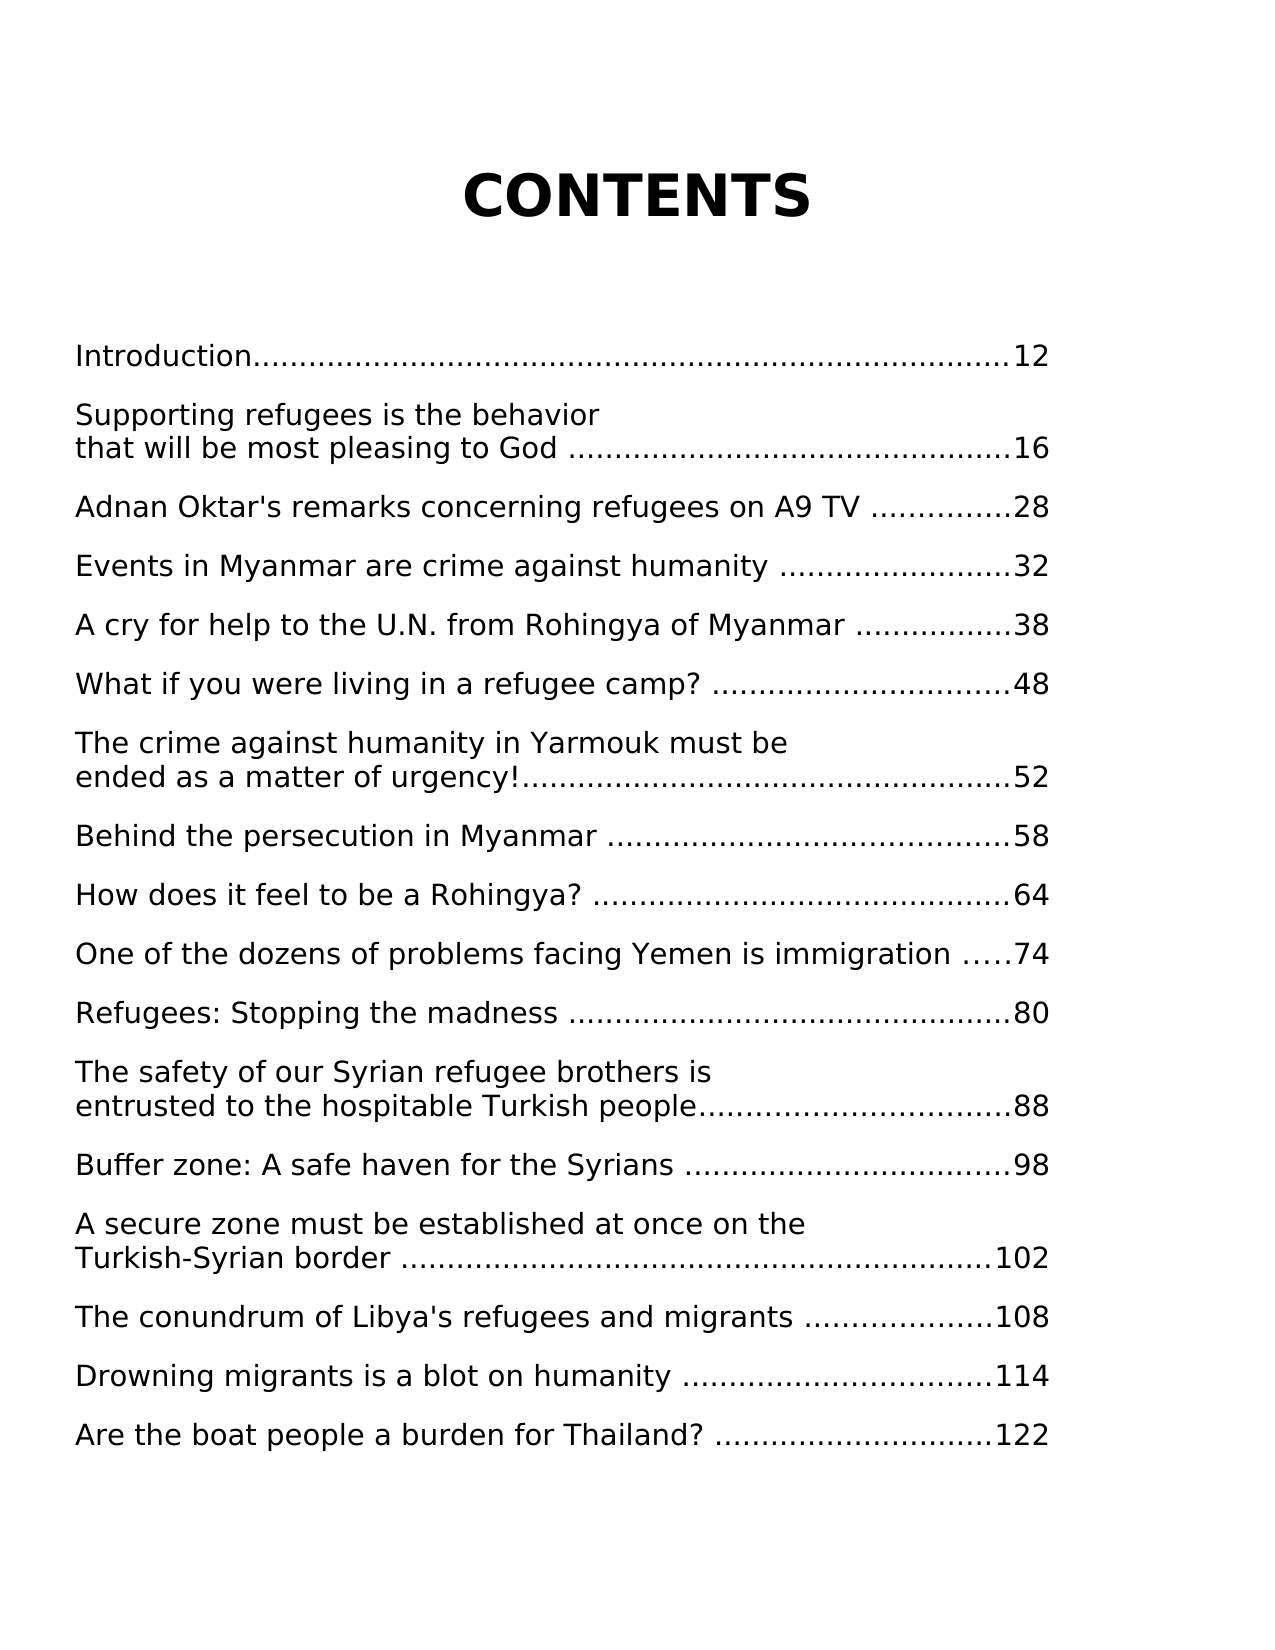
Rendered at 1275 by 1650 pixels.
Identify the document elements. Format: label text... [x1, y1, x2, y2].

subtitle One of the dozens of problems facing Yemen is immigration 74 [75, 937, 1200, 971]
subtitle The crime against humanity in Yarmouk must be ended as a matter of urgency! 52 [75, 727, 1200, 794]
subtitle Adnan Oktar's remarks concerning refugees on A9 TV 28 [75, 491, 1200, 525]
subtitle Behind the persecution in Myanmar 58 [75, 819, 1200, 853]
subtitle What if you were living in a refugee camp? 48 [75, 668, 1200, 702]
subtitle CONTENTS [75, 162, 1200, 230]
subtitle Events in Myanmar are crime against humanity 32 [75, 550, 1200, 584]
subtitle The conundrum of Libya's refugees and migrants 108 [75, 1300, 1200, 1334]
subtitle The safety of our Syrian refugee brothers is entrusted to the hospitable Turkish people 88 [75, 1055, 1200, 1123]
subtitle A cry for help to the U.N. from Rohingya of Myanmar 38 [75, 609, 1200, 643]
subtitle Refugees: Stopping the madness 80 [75, 996, 1200, 1030]
subtitle A secure zone must be established at once on the Turkish-Syrian border 102 [75, 1207, 1200, 1275]
subtitle Introduction 12 [75, 339, 1200, 373]
subtitle Supporting refugees is the behavior that will be most pleasing to God 16 [75, 398, 1200, 466]
subtitle Are the boat people a burden for Thailand? 122 [75, 1418, 1200, 1452]
subtitle Drowning migrants is a blot on humanity 114 [75, 1359, 1200, 1393]
subtitle Buffer zone: A safe haven for the Syrians 98 [75, 1148, 1200, 1182]
subtitle How does it feel to be a Rohingya? 64 [75, 878, 1200, 912]
